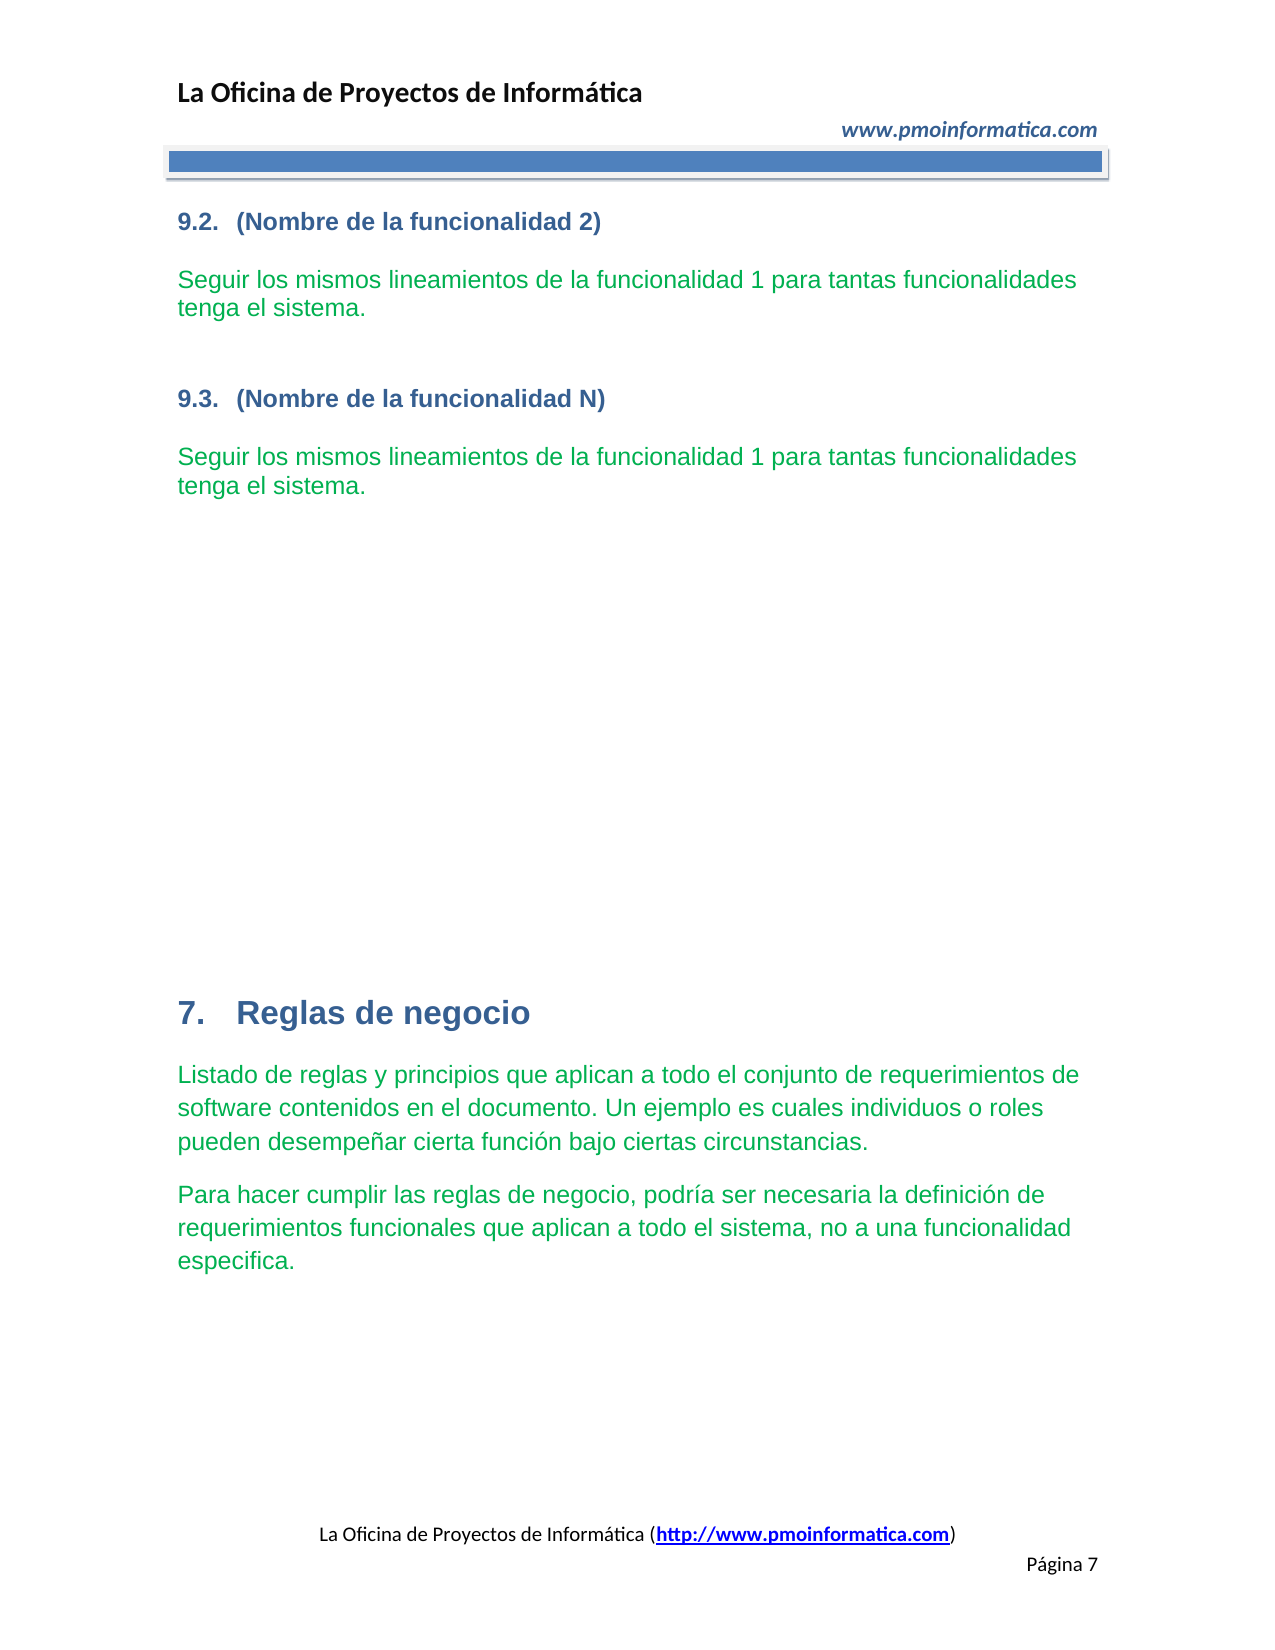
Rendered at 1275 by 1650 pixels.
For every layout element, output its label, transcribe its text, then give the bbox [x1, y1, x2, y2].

subtitle Reglas de negocio [177, 993, 1098, 1031]
text Seguir los mismos lineamientos de la funcionalidad 1 para tantas funcionalidades tenga el sistema. [177, 265, 1098, 322]
subtitle (Nombre de la funcionalidad 2) [177, 207, 1098, 236]
text Listado de reglas y principios que aplican a todo el conjunto de requerimientos de software contenidos en el documento. Un ejemplo es cuales individuos o roles pueden desempeñar cierta función bajo ciertas circunstancias. [177, 1060, 1098, 1155]
text Seguir los mismos lineamientos de la funcionalidad 1 para tantas funcionalidades tenga el sistema. [177, 442, 1098, 500]
text Para hacer cumplir las reglas de negocio, podría ser necesaria la definición de requerimientos funcionales que aplican a todo el sistema, no a una funcionalidad especifica. [177, 1180, 1098, 1275]
subtitle (Nombre de la funcionalidad N) [177, 384, 1098, 413]
